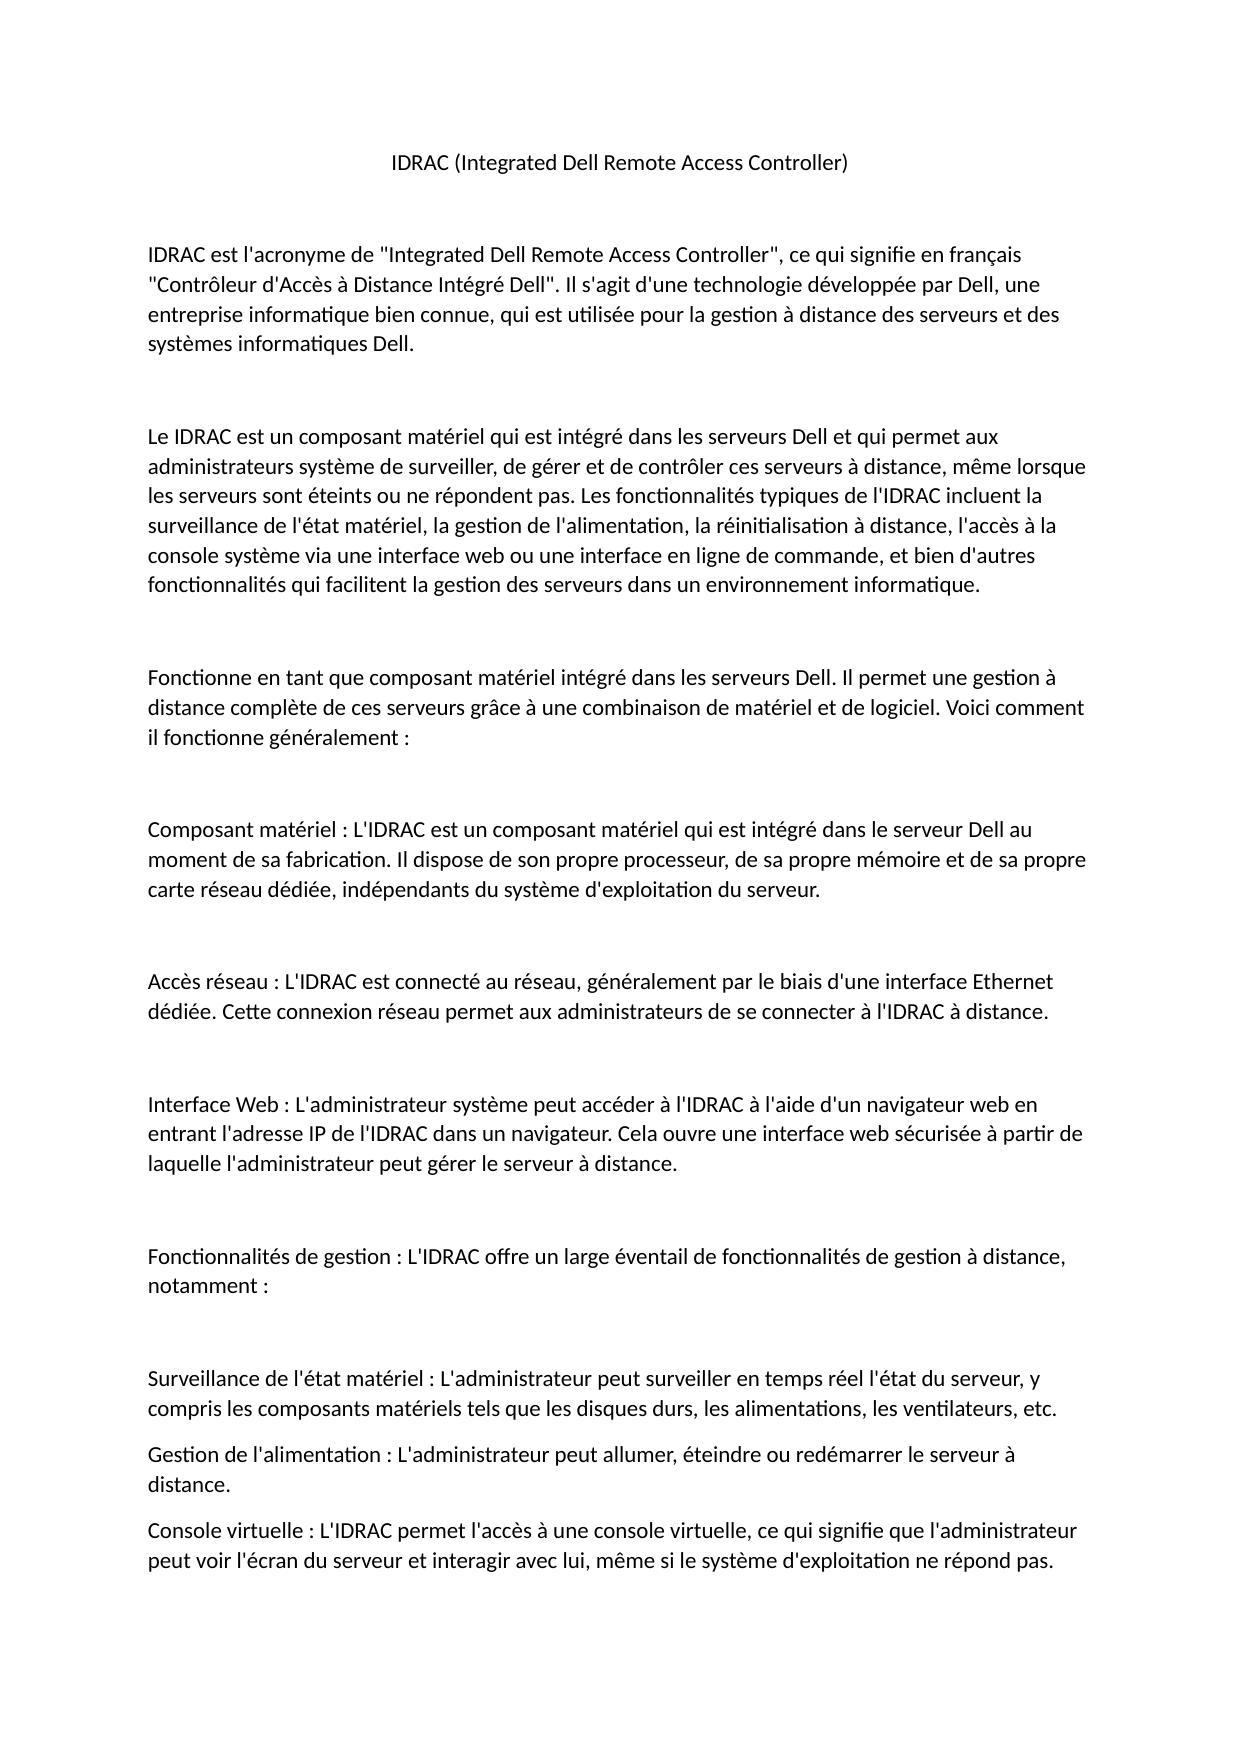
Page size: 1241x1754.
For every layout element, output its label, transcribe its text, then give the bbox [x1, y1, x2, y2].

text Console virtuelle : L'IDRAC permet l'accès à une console virtuelle, ce qui signifie que l'administrateur peut voir l'écran du serveur et interagir avec lui, même si le système d'exploitation ne répond pas. [148, 1516, 1093, 1574]
text Surveillance de l'état matériel : L'administrateur peut surveiller en temps réel l'état du serveur, y compris les composants matériels tels que les disques durs, les alimentations, les ventilateurs, etc. [148, 1364, 1093, 1422]
text IDRAC (Integrated Dell Remote Access Controller) [148, 148, 1093, 176]
text Le IDRAC est un composant matériel qui est intégré dans les serveurs Dell et qui permet aux administrateurs système de surveiller, de gérer et de contrôler ces serveurs à distance, même lorsque les serveurs sont éteints ou ne répondent pas. Les fonctionnalités typiques de l'IDRAC incluent la surveillance de l'état matériel, la gestion de l'alimentation, la réinitialisation à distance, l'accès à la console système via une interface web ou une interface en ligne de commande, et bien d'autres fonctionnalités qui facilitent la gestion des serveurs dans un environnement informatique. [148, 422, 1093, 598]
text Gestion de l'alimentation : L'administrateur peut allumer, éteindre ou redémarrer le serveur à distance. [148, 1440, 1093, 1498]
text Fonctionnalités de gestion : L'IDRAC offre un large éventail de fonctionnalités de gestion à distance, notamment : [148, 1242, 1093, 1299]
text Accès réseau : L'IDRAC est connecté au réseau, généralement par le biais d'une interface Ethernet dédiée. Cette connexion réseau permet aux administrateurs de se connecter à l'IDRAC à distance. [148, 967, 1093, 1025]
text IDRAC est l'acronyme de "Integrated Dell Remote Access Controller", ce qui signifie en français "Contrôleur d'Accès à Distance Intégré Dell". Il s'agit d'une technologie développée par Dell, une entreprise informatique bien connue, qui est utilisée pour la gestion à distance des serveurs et des systèmes informatiques Dell. [148, 240, 1093, 357]
text Fonctionne en tant que composant matériel intégré dans les serveurs Dell. Il permet une gestion à distance complète de ces serveurs grâce à une combinaison de matériel et de logiciel. Voici comment il fonctionne généralement : [148, 663, 1093, 751]
text Composant matériel : L'IDRAC est un composant matériel qui est intégré dans le serveur Dell au moment de sa fabrication. Il dispose de son propre processeur, de sa propre mémoire et de sa propre carte réseau dédiée, indépendants du système d'exploitation du serveur. [148, 815, 1093, 903]
text Interface Web : L'administrateur système peut accéder à l'IDRAC à l'aide d'un navigateur web en entrant l'adresse IP de l'IDRAC dans un navigateur. Cela ouvre une interface web sécurisée à partir de laquelle l'administrateur peut gérer le serveur à distance. [148, 1090, 1093, 1177]
